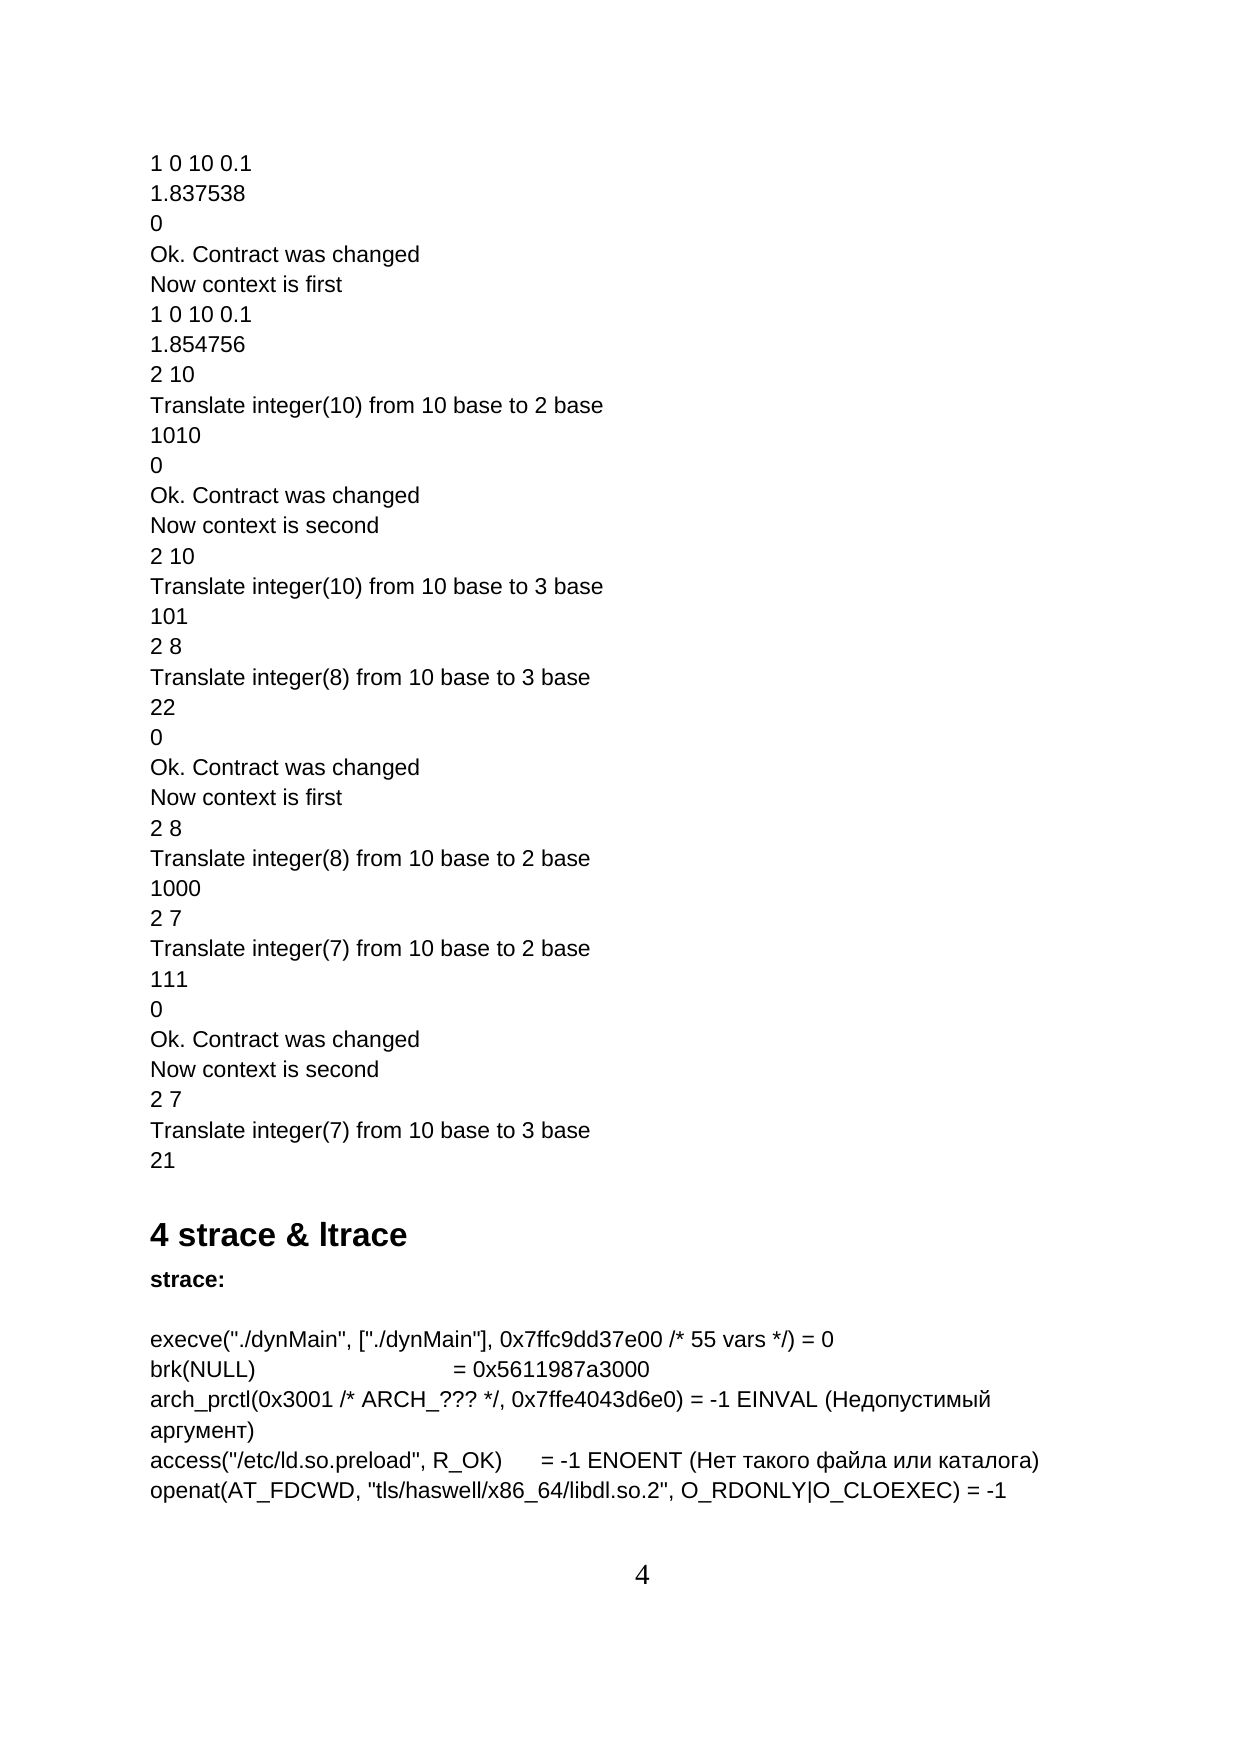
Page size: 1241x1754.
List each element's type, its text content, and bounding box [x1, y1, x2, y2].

text 1 0 10 0.1 [150, 150, 1091, 176]
text Ok. Contract was changed [150, 482, 1091, 509]
subtitle 4 strace & ltrace [150, 1214, 1091, 1253]
text Now context is first [150, 271, 1091, 297]
text openat(AT_FDCWD, "tls/haswell/x86_64/libdl.so.2", O_RDONLY|O_CLOEXEC) = -1 [150, 1477, 1091, 1503]
text arch_prctl(0x3001 /* ARCH_??? */, 0x7ffe4043d6e0) = -1 EINVAL (Недопустимый аргумент) [150, 1386, 1091, 1443]
text Translate integer(10) from 10 base to 3 base [150, 573, 1091, 599]
text access("/etc/ld.so.preload", R_OK) = -1 ENOENT (Нет такого файла или каталога) [150, 1447, 1091, 1473]
text Translate integer(10) from 10 base to 2 base [150, 392, 1091, 418]
text 0 [150, 996, 1091, 1022]
text Now context is second [150, 1056, 1091, 1083]
text 1000 [150, 875, 1091, 901]
text 1.837538 [150, 180, 1091, 207]
text 1.854756 [150, 331, 1091, 358]
text 1 0 10 0.1 [150, 301, 1091, 327]
text Translate integer(7) from 10 base to 2 base [150, 935, 1091, 962]
text Ok. Contract was changed [150, 241, 1091, 267]
text 1010 [150, 422, 1091, 448]
text 21 [150, 1147, 1091, 1173]
text Ok. Contract was changed [150, 1026, 1091, 1052]
text 2 7 [150, 905, 1091, 932]
text 2 7 [150, 1086, 1091, 1113]
text Translate integer(7) from 10 base to 3 base [150, 1117, 1091, 1143]
text Translate integer(8) from 10 base to 3 base [150, 663, 1091, 690]
text Ok. Contract was changed [150, 754, 1091, 781]
text Translate integer(8) from 10 base to 2 base [150, 845, 1091, 871]
text 2 10 [150, 543, 1091, 569]
text execve("./dynMain", ["./dynMain"], 0x7ffc9dd37e00 /* 55 vars */) = 0 [150, 1326, 1091, 1352]
text strace: [150, 1266, 1091, 1292]
text 2 8 [150, 814, 1091, 841]
text 111 [150, 966, 1091, 992]
text Now context is first [150, 784, 1091, 811]
text 0 [150, 724, 1091, 750]
text 2 10 [150, 361, 1091, 388]
text 0 [150, 452, 1091, 478]
text 0 [150, 210, 1091, 237]
text 2 8 [150, 633, 1091, 660]
text 22 [150, 694, 1091, 720]
text brk(NULL) = 0x5611987a3000 [150, 1356, 1091, 1382]
text Now context is second [150, 512, 1091, 539]
text 101 [150, 603, 1091, 629]
